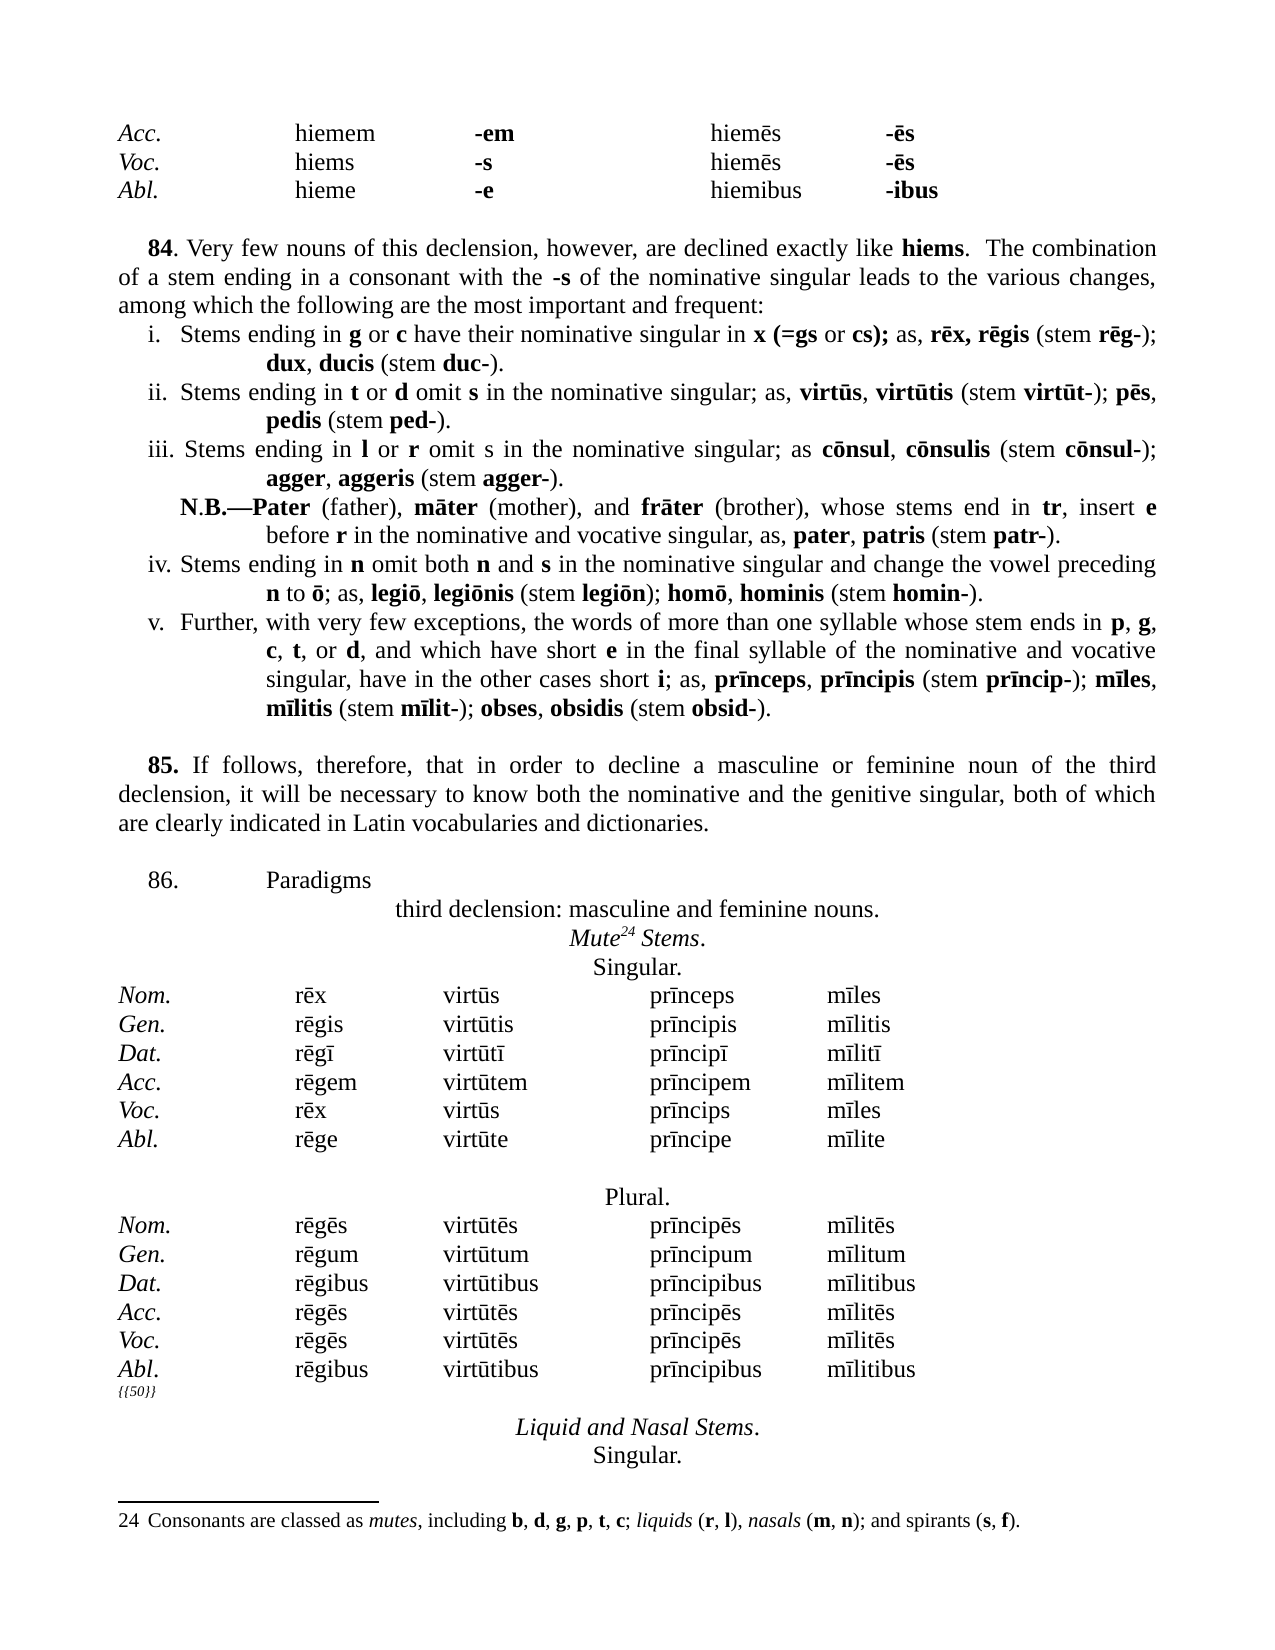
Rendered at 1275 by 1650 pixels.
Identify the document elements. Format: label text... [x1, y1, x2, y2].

text N.B.—Pater (father), māter (mother), and frāter (brother), whose stems end in tr, insert e before r in the nominative and vocative singular, as, pater, patris (stem patr-). [148, 492, 1157, 549]
text Acc. rēgēs virtūtēs prīncipēs mīlitēs [118, 1297, 1157, 1326]
text 86. Paradigms [118, 866, 1157, 894]
text iii. Stems ending in l or r omit s in the nominative singular; as cōnsul, cōnsulis (stem cōnsul-); agger, aggeris (stem agger-). [148, 434, 1157, 492]
text Nom. rēgēs virtūtēs prīncipēs mīlitēs [118, 1211, 1157, 1239]
text v. Further, with very few exceptions, the words of more than one syllable whose stem ends in p, g, c, t, or d, and which have short e in the final syllable of the nominative and vocative singular, have in the other cases short i; as, prīnceps, prīncipis (stem prīncip-); mīles, mīlitis (stem mīlit-); obses, obsidis (stem obsid-). [148, 607, 1157, 722]
text Voc. hiems -s hiemēs -ēs [118, 147, 1157, 176]
text Abl. rēgibus virtūtibus prīncipibus mīlitibus [118, 1354, 1157, 1383]
text Singular. [118, 1441, 1157, 1469]
text Mute Stems. [118, 923, 1157, 952]
text Acc. rēgem virtūtem prīncipem mīlitem [118, 1067, 1157, 1096]
text iv. Stems ending in n omit both n and s in the nominative singular and change the vowel preceding n to ō; as, legiō, legiōnis (stem legiōn); homō, hominis (stem homin-). [148, 549, 1157, 607]
text Consonants are classed as mutes, including b, d, g, p, t, c; liquids (r, l), nasals (m, n); and spirants (s, f). [118, 1508, 1157, 1532]
text 85. If follows, therefore, that in order to decline a masculine or feminine noun of the third declension, it will be necessary to know both the nominative and the genitive singular, both of which are clearly indicated in Latin vocabularies and dictionaries. [118, 751, 1157, 837]
text i. Stems ending in g or c have their nominative singular in x (=gs or cs); as, rēx, rēgis (stem rēg-); dux, ducis (stem duc-). [148, 319, 1157, 377]
text Acc. hiemem -em hiemēs -ēs [118, 118, 1157, 147]
text Gen. rēgis virtūtis prīncipis mīlitis [118, 1009, 1157, 1038]
text 84. Very few nouns of this declension, however, are declined exactly like hiems. The combination of a stem ending in a consonant with the -s of the nominative singular leads to the various changes, among which the following are the most important and frequent: [118, 233, 1157, 319]
text Gen. rēgum virtūtum prīncipum mīlitum [118, 1239, 1157, 1268]
text Dat. rēgibus virtūtibus prīncipibus mīlitibus [118, 1268, 1157, 1297]
text Voc. rēx virtūs prīncips mīles [118, 1096, 1157, 1124]
text third declension: masculine and feminine nouns. [118, 894, 1157, 923]
text ii. Stems ending in t or d omit s in the nominative singular; as, virtūs, virtūtis (stem virtūt-); pēs, pedis (stem ped-). [148, 377, 1157, 434]
text Plural. [118, 1182, 1157, 1211]
text Nom. rēx virtūs prīnceps mīles [118, 981, 1157, 1009]
text {{50}} [118, 1383, 1157, 1412]
text Abl. hieme -e hiemibus -ibus [118, 176, 1157, 204]
text Abl. rēge virtūte prīncipe mīlite [118, 1124, 1157, 1153]
text Voc. rēgēs virtūtēs prīncipēs mīlitēs [118, 1326, 1157, 1354]
text Liquid and Nasal Stems. [118, 1412, 1157, 1441]
text Dat. rēgī virtūtī prīncipī mīlitī [118, 1038, 1157, 1067]
text Singular. [118, 952, 1157, 981]
